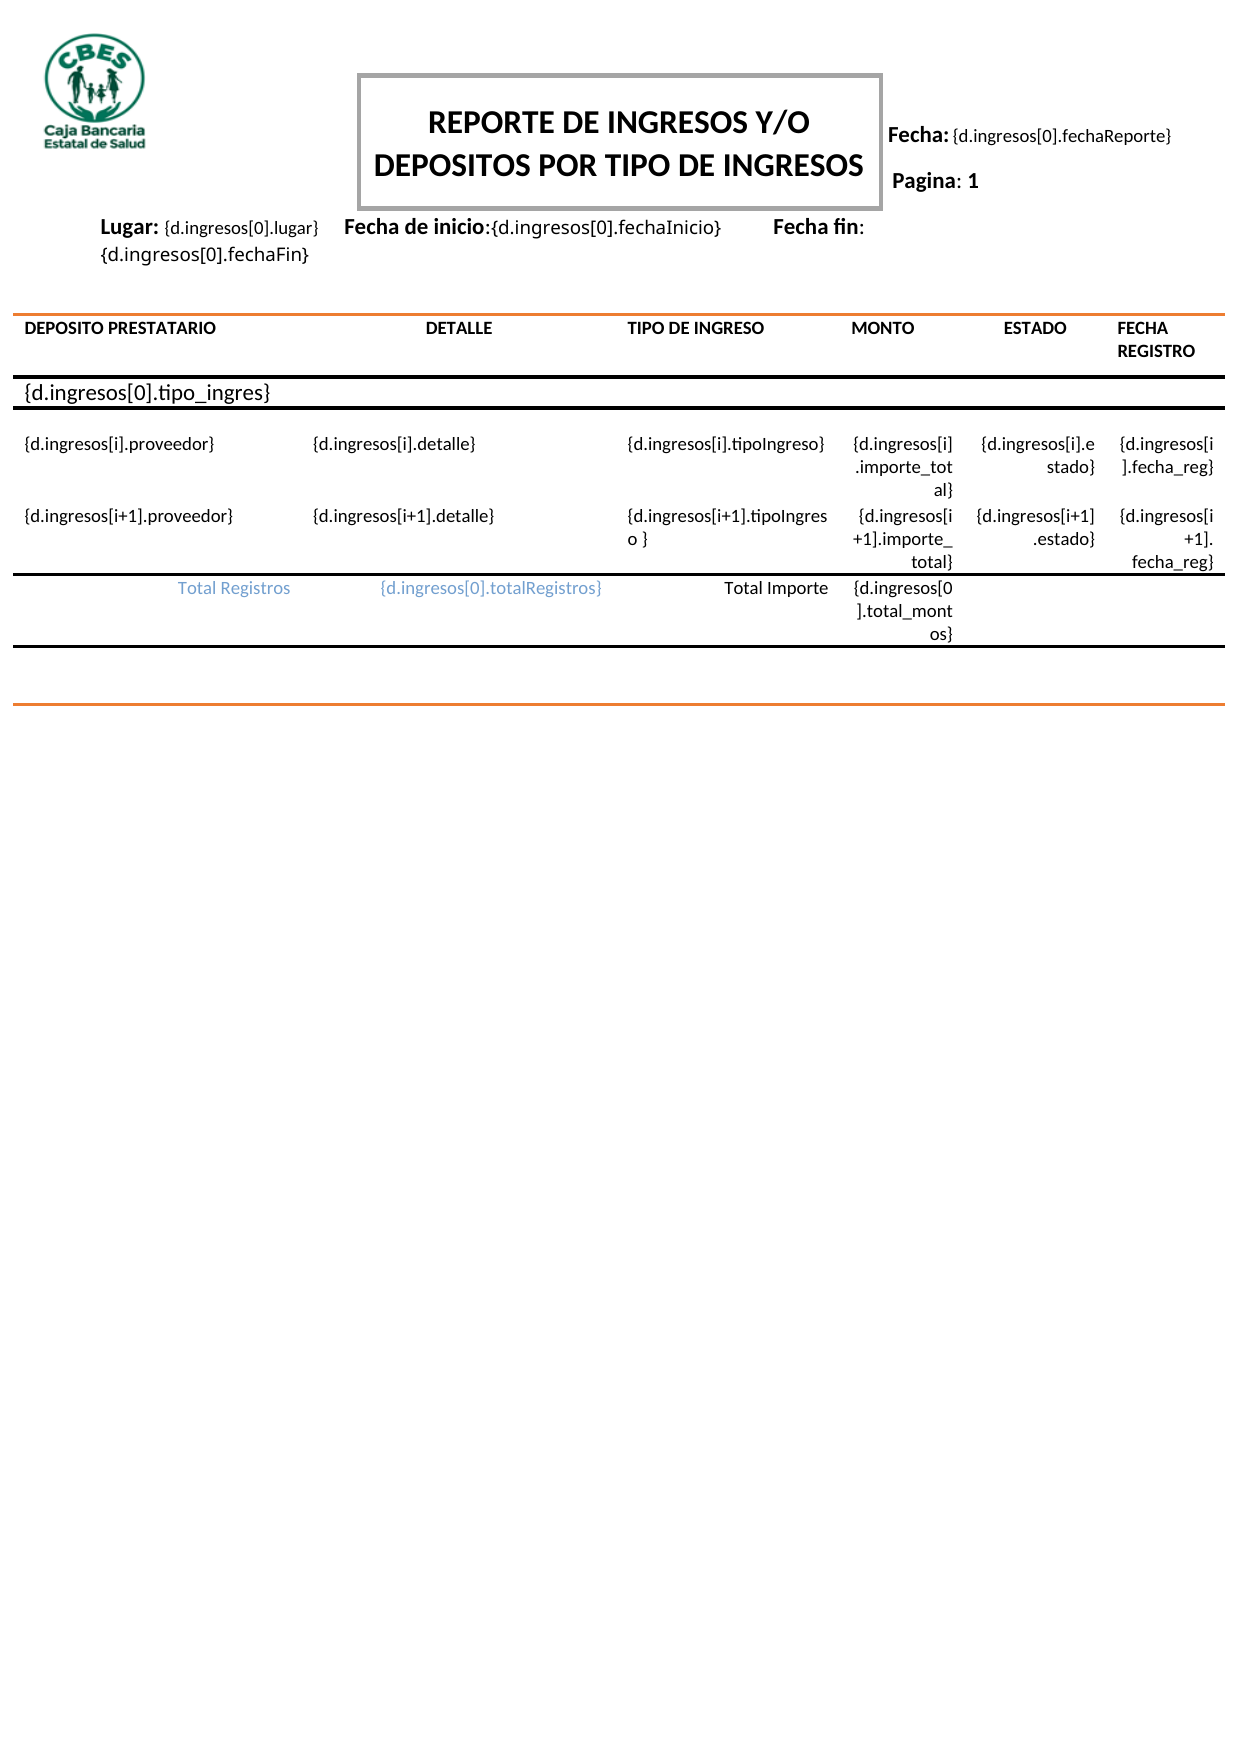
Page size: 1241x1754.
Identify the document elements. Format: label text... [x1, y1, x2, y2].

table_cell {d.ingresos[i+1].proveedor} [13, 504, 302, 573]
table_header FECHA REGISTRO [1106, 316, 1225, 375]
table_cell {d.ingresos[i].proveedor} [13, 410, 302, 501]
table_cell {d.ingresos[0].total_montos} [840, 576, 964, 645]
table_cell [964, 648, 1106, 703]
table_cell {d.ingresos[0].tipo_ingres} [13, 379, 1225, 406]
table_header TIPO DE INGRESO [616, 316, 840, 375]
table_cell [13, 648, 302, 703]
table_cell {d.ingresos[i].importe_total} [840, 410, 964, 501]
table_cell [840, 648, 964, 703]
table_cell {d.ingresos[0].totalRegistros} [302, 576, 616, 645]
table_cell [1106, 648, 1225, 703]
table_header DEPOSITO PRESTATARIO [13, 316, 302, 375]
table_header ESTADO [964, 316, 1106, 375]
table_cell [1106, 576, 1225, 645]
table_cell {d.ingresos[i+1].detalle} [302, 504, 616, 573]
table_cell {d.ingresos[i+1].importe_total} [840, 504, 964, 573]
table_cell Total Registros [13, 576, 302, 645]
table_cell {d.ingresos[i].estado} [964, 410, 1106, 501]
picture [40, 32, 146, 151]
table_cell [302, 648, 616, 703]
table_header MONTO [840, 316, 964, 375]
table_header DETALLE [302, 316, 616, 375]
table_cell {d.ingresos[i].tipoIngreso} [616, 410, 840, 501]
table_cell Total Importe [616, 576, 840, 645]
table_cell {d.ingresos[i].detalle} [302, 410, 616, 501]
table_cell {d.ingresos[i+1].tipoIngreso } [616, 504, 840, 573]
table_cell [616, 648, 840, 703]
table_cell {d.ingresos[i+1]. fecha_reg} [1106, 504, 1225, 573]
table_cell {d.ingresos[i+1].estado} [964, 504, 1106, 573]
table_cell [964, 576, 1106, 645]
table_cell {d.ingresos[i].fecha_reg} [1106, 410, 1225, 501]
